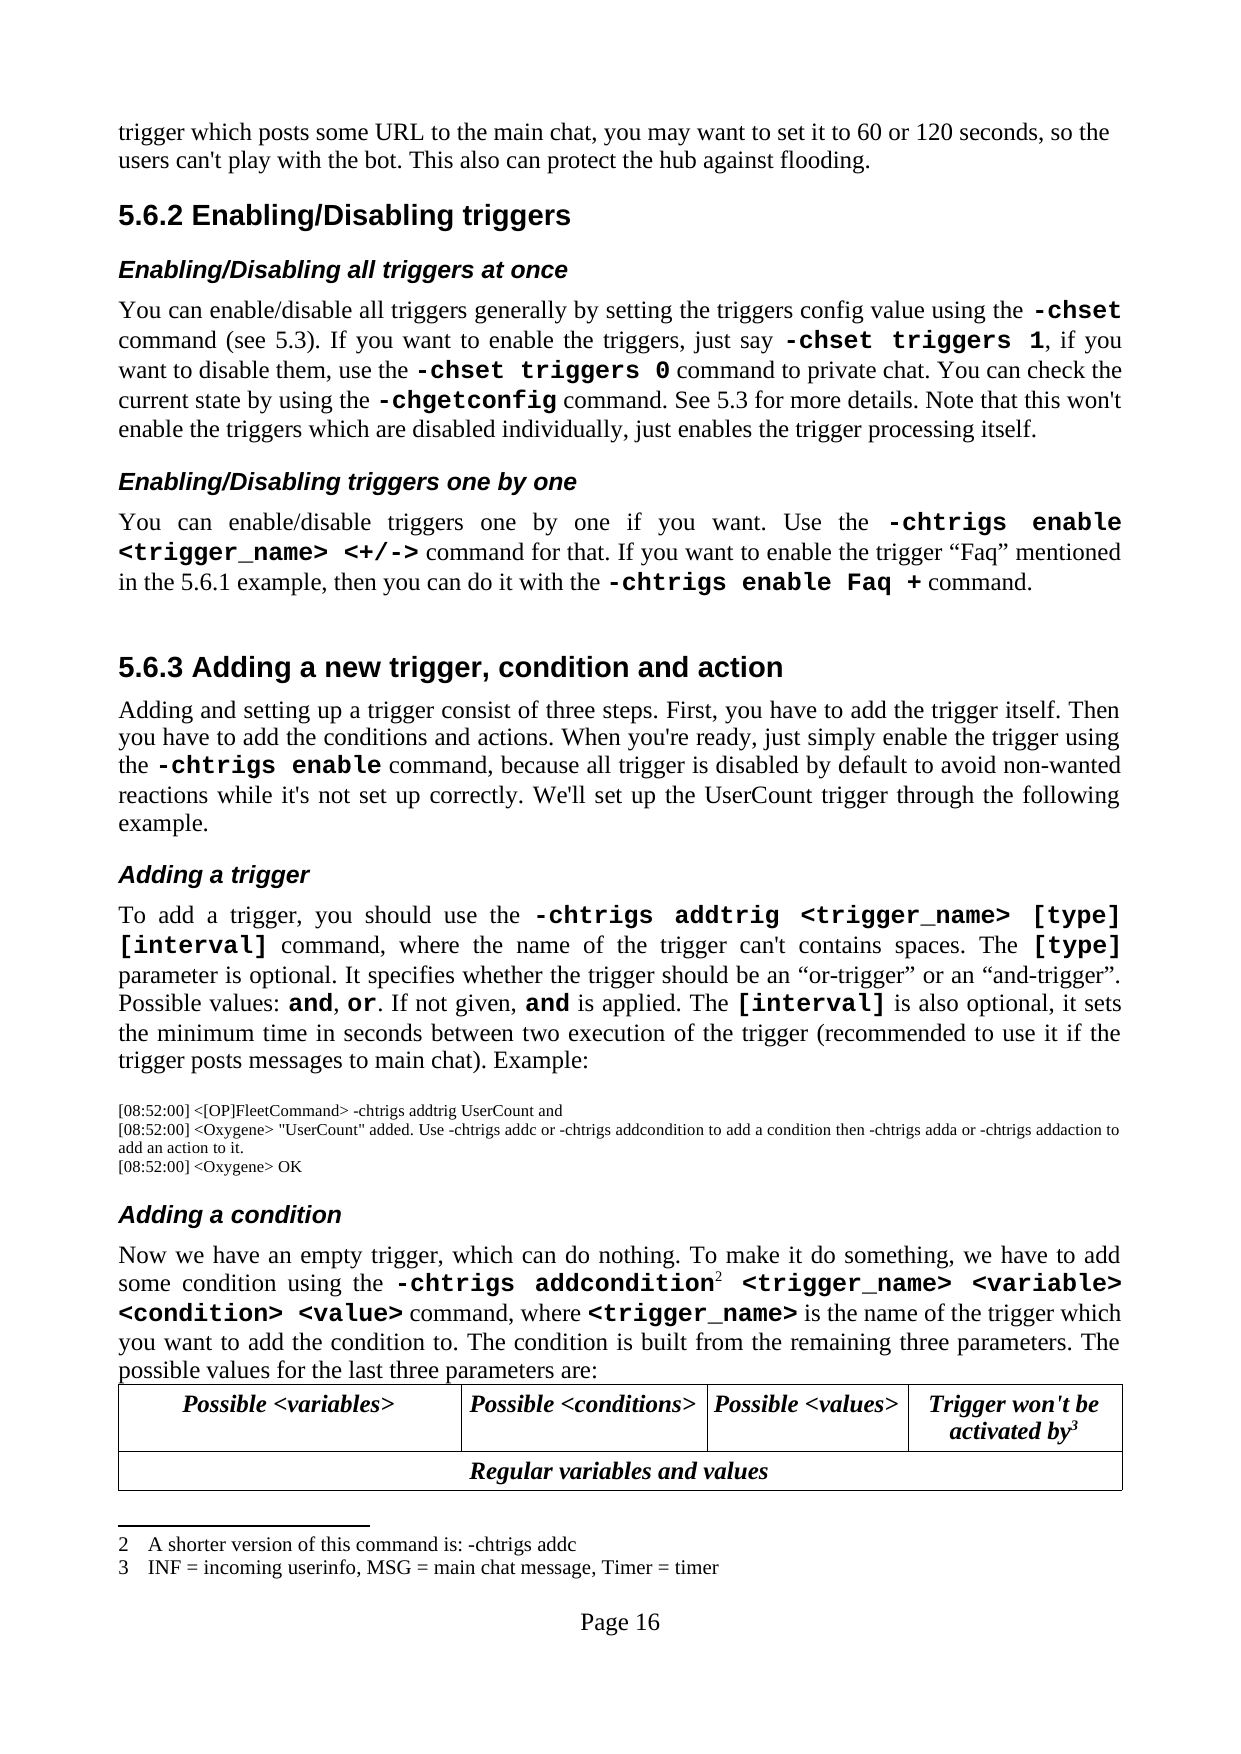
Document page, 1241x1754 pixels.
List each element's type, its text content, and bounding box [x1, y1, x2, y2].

table_header Possible <variables> [119, 1385, 461, 1451]
text [08:52:00] <Oxygene> "UserCount" added. Use -chtrigs addc or -chtrigs addcondition to add a condition then -chtrigs adda or -chtrigs addaction to add an action to it. [118, 1120, 1122, 1157]
text trigger which posts some URL to the main chat, you may want to set it to 60 or 120 seconds, so the users can't play with the bot. This also can protect the hub against flooding. [118, 118, 1122, 173]
subtitle Adding a trigger [118, 861, 1122, 889]
text [08:52:00] <Oxygene> OK [118, 1157, 1122, 1176]
table_header Possible <values> [708, 1385, 908, 1451]
subtitle Adding a condition [118, 1201, 1122, 1229]
text A shorter version of this command is: -chtrigs addc [118, 1532, 1122, 1556]
subtitle 5.6.2 Enabling/Disabling triggers [118, 198, 1122, 231]
text [08:52:00] <[OP]FleetCommand> -chtrigs addtrig UserCount and [118, 1102, 1122, 1120]
text You can enable/disable triggers one by one if you want. Use the -chtrigs enable <trigger_name> <+/-> command for that. If you want to enable the trigger “Faq” mentioned in the 5.6.1 example, then you can do it with the -chtrigs enable Faq + command. [118, 508, 1122, 598]
subtitle 5.6.3 Adding a new trigger, condition and action [118, 651, 1122, 683]
table_cell Regular variables and values [119, 1452, 1122, 1490]
subtitle Enabling/Disabling triggers one by one [118, 468, 1122, 496]
text Now we have an empty trigger, which can do nothing. To make it do something, we have to add some condition using the -chtrigs addcondition <trigger_name> <variable> <condition> <value> command, where <trigger_name> is the name of the trigger which you want to add the condition to. The condition is built from the remaining three parameters. The possible values for the last three parameters are: [118, 1241, 1122, 1384]
subtitle Enabling/Disabling all triggers at once [118, 256, 1122, 284]
table_header Possible <conditions> [462, 1385, 707, 1451]
text You can enable/disable all triggers generally by setting the triggers config value using the -chset command (see 5.3). If you want to enable the triggers, just say -chset triggers 1, if you want to disable them, use the -chset triggers 0 command to private chat. You can check the current state by using the -chgetconfig command. See 5.3 for more details. Note that this won't enable the triggers which are disabled individually, just enables the trigger processing itself. [118, 296, 1122, 443]
text Adding and setting up a trigger consist of three steps. First, you have to add the trigger itself. Then you have to add the conditions and actions. When you're ready, just simply enable the trigger using the -chtrigs enable command, because all trigger is disabled by default to avoid non-wanted reactions while it's not set up correctly. We'll set up the UserCount trigger through the following example. [118, 696, 1122, 836]
table_header Trigger won't be activated by [909, 1385, 1122, 1451]
text To add a trigger, you should use the -chtrigs addtrig <trigger_name> [type] [interval] command, where the name of the trigger can't contains spaces. The [type] parameter is optional. It specifies whether the trigger should be an “or-trigger” or an “and-trigger”. Possible values: and, or. If not given, and is applied. The [interval] is also optional, it sets the minimum time in seconds between two execution of the trigger (recommended to use it if the trigger posts messages to main chat). Example: [118, 902, 1122, 1074]
